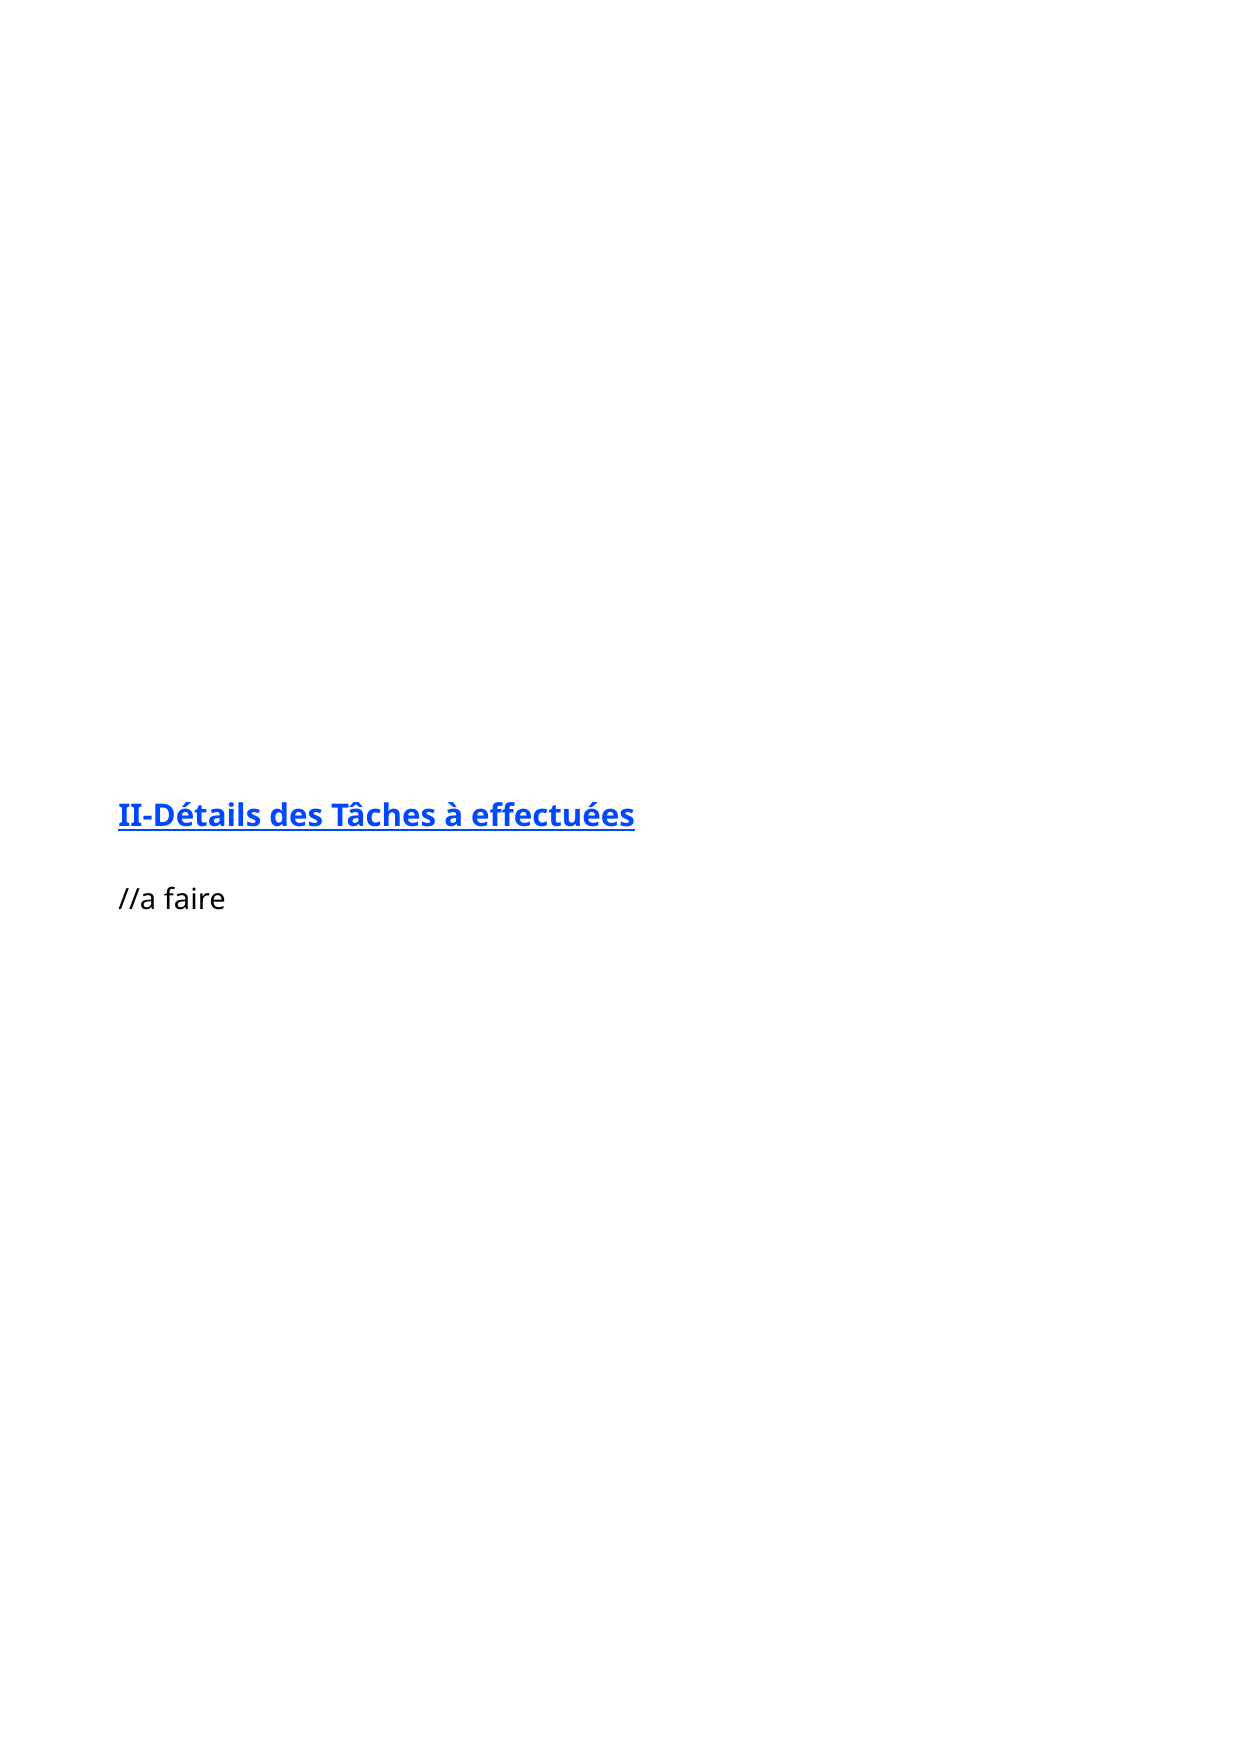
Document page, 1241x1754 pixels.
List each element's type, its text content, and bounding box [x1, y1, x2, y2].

text II-Détails des Tâches à effectuées [118, 793, 1122, 835]
text //a faire [118, 878, 1122, 918]
